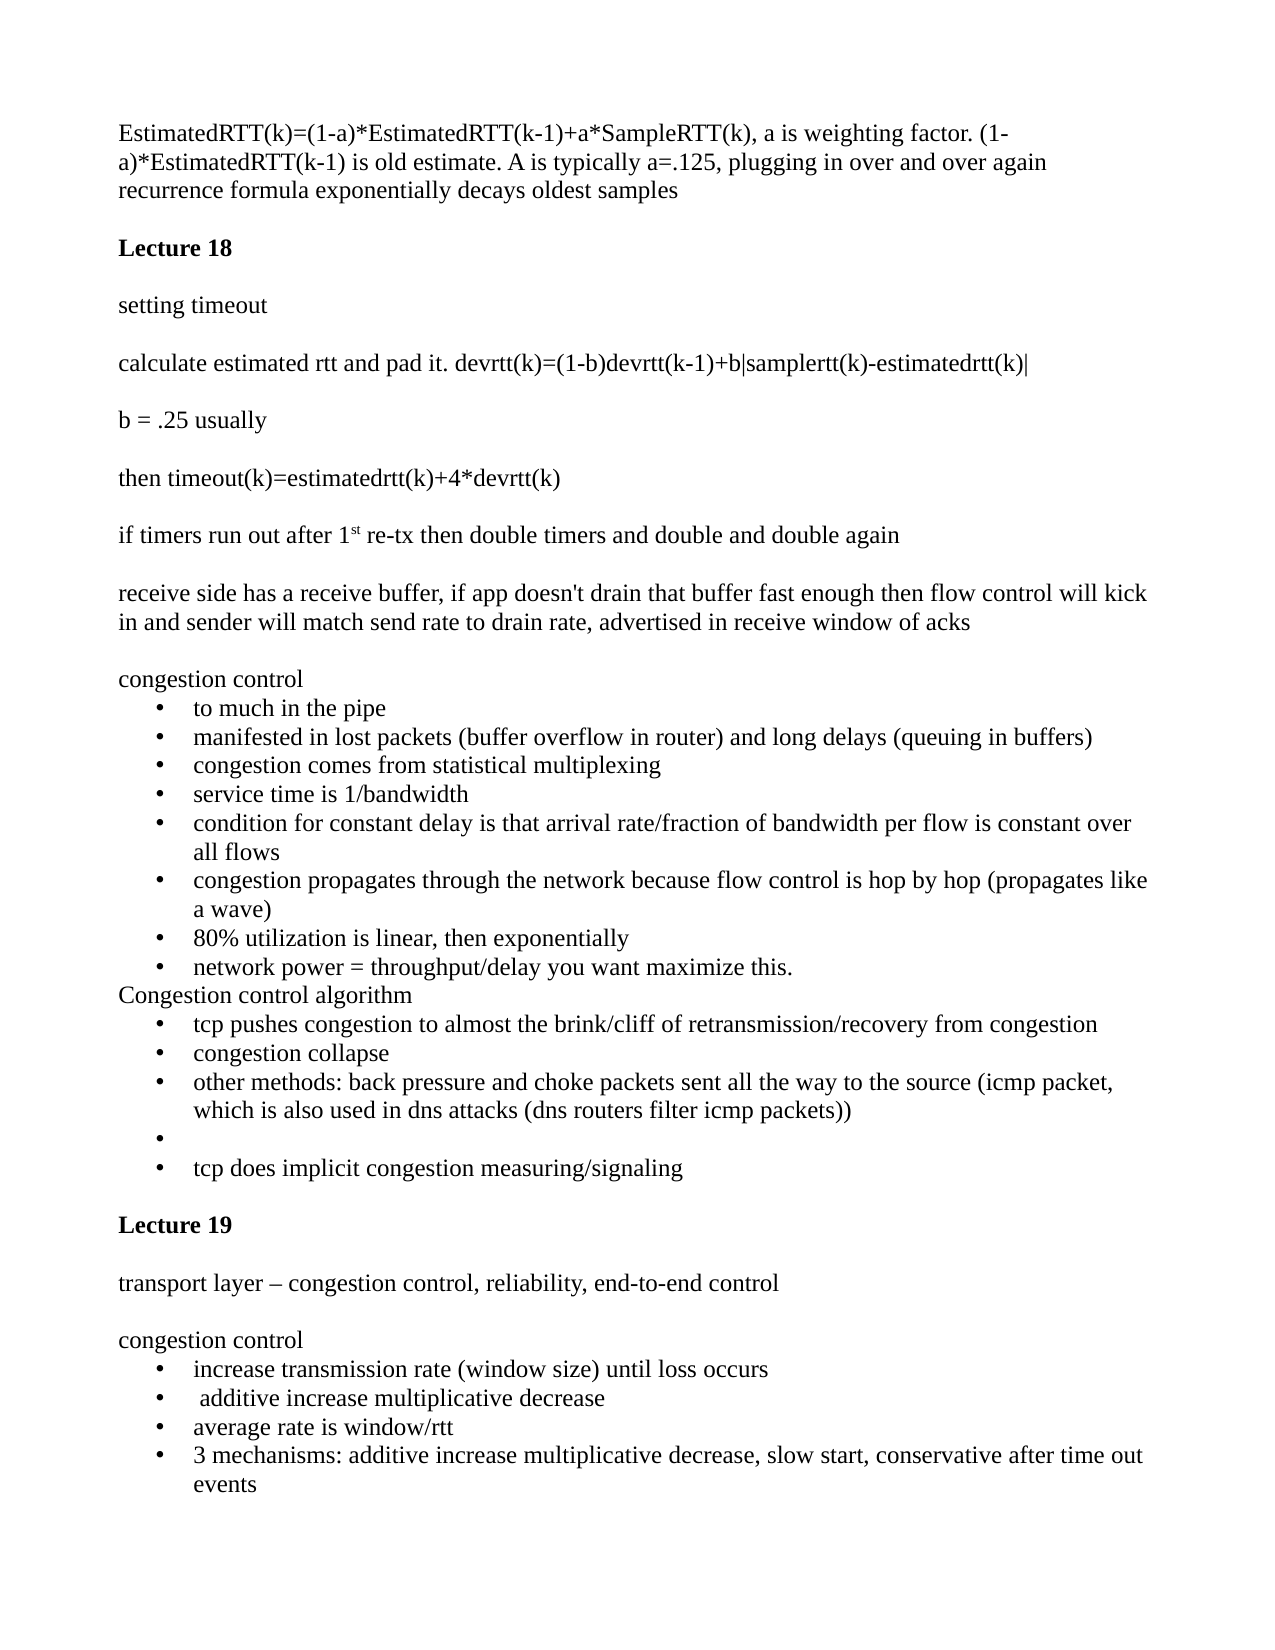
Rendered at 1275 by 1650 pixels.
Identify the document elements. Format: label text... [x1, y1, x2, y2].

text congestion control [118, 1326, 1157, 1354]
text Lecture 18 [118, 233, 1157, 262]
list 80% utilization is linear, then exponentially [156, 923, 1157, 952]
list congestion propagates through the network because flow control is hop by hop (propagates like a wave) [156, 866, 1157, 923]
list network power = throughput/delay you want maximize this. [156, 952, 1157, 981]
text b = .25 usually [118, 406, 1157, 434]
list congestion collapse [156, 1038, 1157, 1067]
text Lecture 19 [118, 1211, 1157, 1239]
list service time is 1/bandwidth [156, 779, 1157, 808]
text Congestion control algorithm [118, 981, 1157, 1009]
text transport layer – congestion control, reliability, end-to-end control [118, 1268, 1157, 1297]
text congestion control [118, 664, 1157, 693]
list to much in the pipe [156, 693, 1157, 722]
list increase transmission rate (window size) until loss occurs [156, 1354, 1157, 1383]
list additive increase multiplicative decrease [156, 1383, 1157, 1412]
list manifested in lost packets (buffer overflow in router) and long delays (queuing in buffers) [156, 722, 1157, 751]
list other methods: back pressure and choke packets sent all the way to the source (icmp packet, which is also used in dns attacks (dns routers filter icmp packets)) [156, 1067, 1157, 1124]
text setting timeout [118, 291, 1157, 319]
list condition for constant delay is that arrival rate/fraction of bandwidth per flow is constant over all flows [156, 808, 1157, 866]
list tcp pushes congestion to almost the brink/cliff of retransmission/recovery from congestion [156, 1009, 1157, 1038]
list 3 mechanisms: additive increase multiplicative decrease, slow start, conservative after time out events [156, 1441, 1157, 1498]
text then timeout(k)=estimatedrtt(k)+4*devrtt(k) [118, 463, 1157, 492]
text EstimatedRTT(k)=(1-a)*EstimatedRTT(k-1)+a*SampleRTT(k), a is weighting factor. (1-a)*EstimatedRTT(k-1) is old estimate. A is typically a=.125, plugging in over and over again recurrence formula exponentially decays oldest samples [118, 118, 1157, 204]
list average rate is window/rtt [156, 1412, 1157, 1441]
text calculate estimated rtt and pad it. devrtt(k)=(1-b)devrtt(k-1)+b|samplertt(k)-estimatedrtt(k)| [118, 348, 1157, 377]
text receive side has a receive buffer, if app doesn't drain that buffer fast enough then flow control will kick in and sender will match send rate to drain rate, advertised in receive window of acks [118, 578, 1157, 636]
text if timers run out after 1st re-tx then double timers and double and double again [118, 521, 1157, 549]
list tcp does implicit congestion measuring/signaling [156, 1153, 1157, 1182]
list congestion comes from statistical multiplexing [156, 751, 1157, 779]
